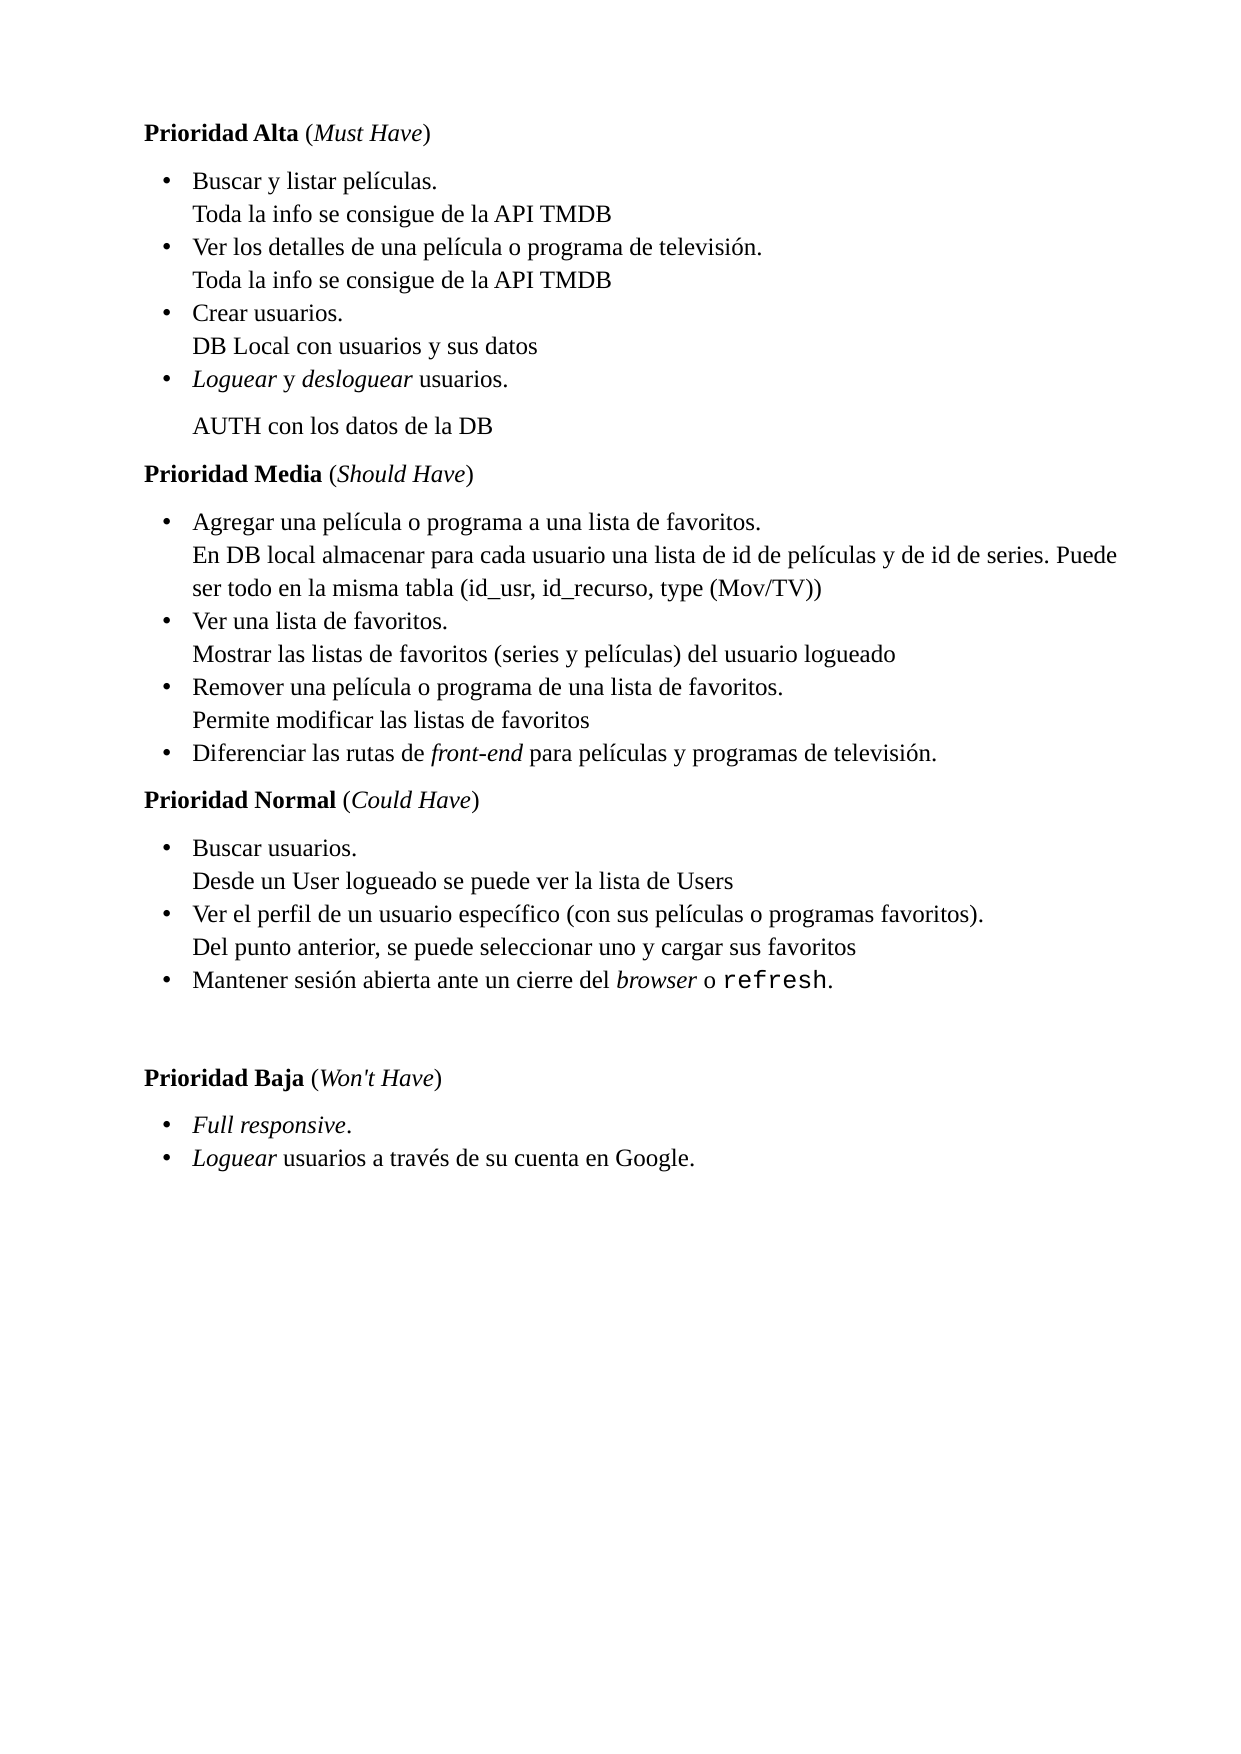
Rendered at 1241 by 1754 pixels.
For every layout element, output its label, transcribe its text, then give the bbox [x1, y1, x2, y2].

list DB Local con usuarios y sus datos [162, 331, 1122, 359]
text 📓 Prioridad Baja (Won't Have) [118, 1063, 1122, 1091]
list Diferenciar las rutas de front-end para películas y programas de televisión. [162, 738, 1122, 767]
list Remover una película o programa de una lista de favoritos. [162, 672, 1122, 701]
list Agregar una película o programa a una lista de favoritos. [162, 507, 1122, 535]
list En DB local almacenar para cada usuario una lista de id de películas y de id de series. Puede ser todo en la misma tabla (id_usr, id_recurso, type (Mov/TV)) [162, 540, 1122, 601]
list Ver los detalles de una película o programa de televisión. [162, 232, 1122, 261]
list Permite modificar las listas de favoritos [162, 705, 1122, 733]
list Full responsive. [162, 1110, 1122, 1139]
list Buscar y listar películas. [162, 166, 1122, 194]
list Crear usuarios. [162, 298, 1122, 327]
list Desde un User logueado se puede ver la lista de Users [162, 866, 1122, 895]
list Toda la info se consigue de la API TMDB [162, 199, 1122, 227]
list Mostrar las listas de favoritos (series y películas) del usuario logueado [162, 639, 1122, 667]
list Mantener sesión abierta ante un cierre del browser o refresh. [162, 965, 1122, 996]
list Loguear usuarios a través de su cuenta en Google. [162, 1143, 1122, 1172]
list Del punto anterior, se puede seleccionar uno y cargar sus favoritos [162, 932, 1122, 961]
text 📘 Prioridad Media (Should Have) [118, 459, 1122, 488]
text 📕 Prioridad Alta (Must Have) [118, 118, 1122, 147]
text 📗 Prioridad Normal (Could Have) [118, 785, 1122, 814]
list Toda la info se consigue de la API TMDB [162, 265, 1122, 293]
list AUTH con los datos de la DB [162, 411, 1122, 440]
list Loguear y desloguear usuarios. [162, 364, 1122, 393]
list Ver una lista de favoritos. [162, 606, 1122, 634]
list Ver el perfil de un usuario específico (con sus películas o programas favoritos). [162, 899, 1122, 928]
list Buscar usuarios. [162, 833, 1122, 862]
